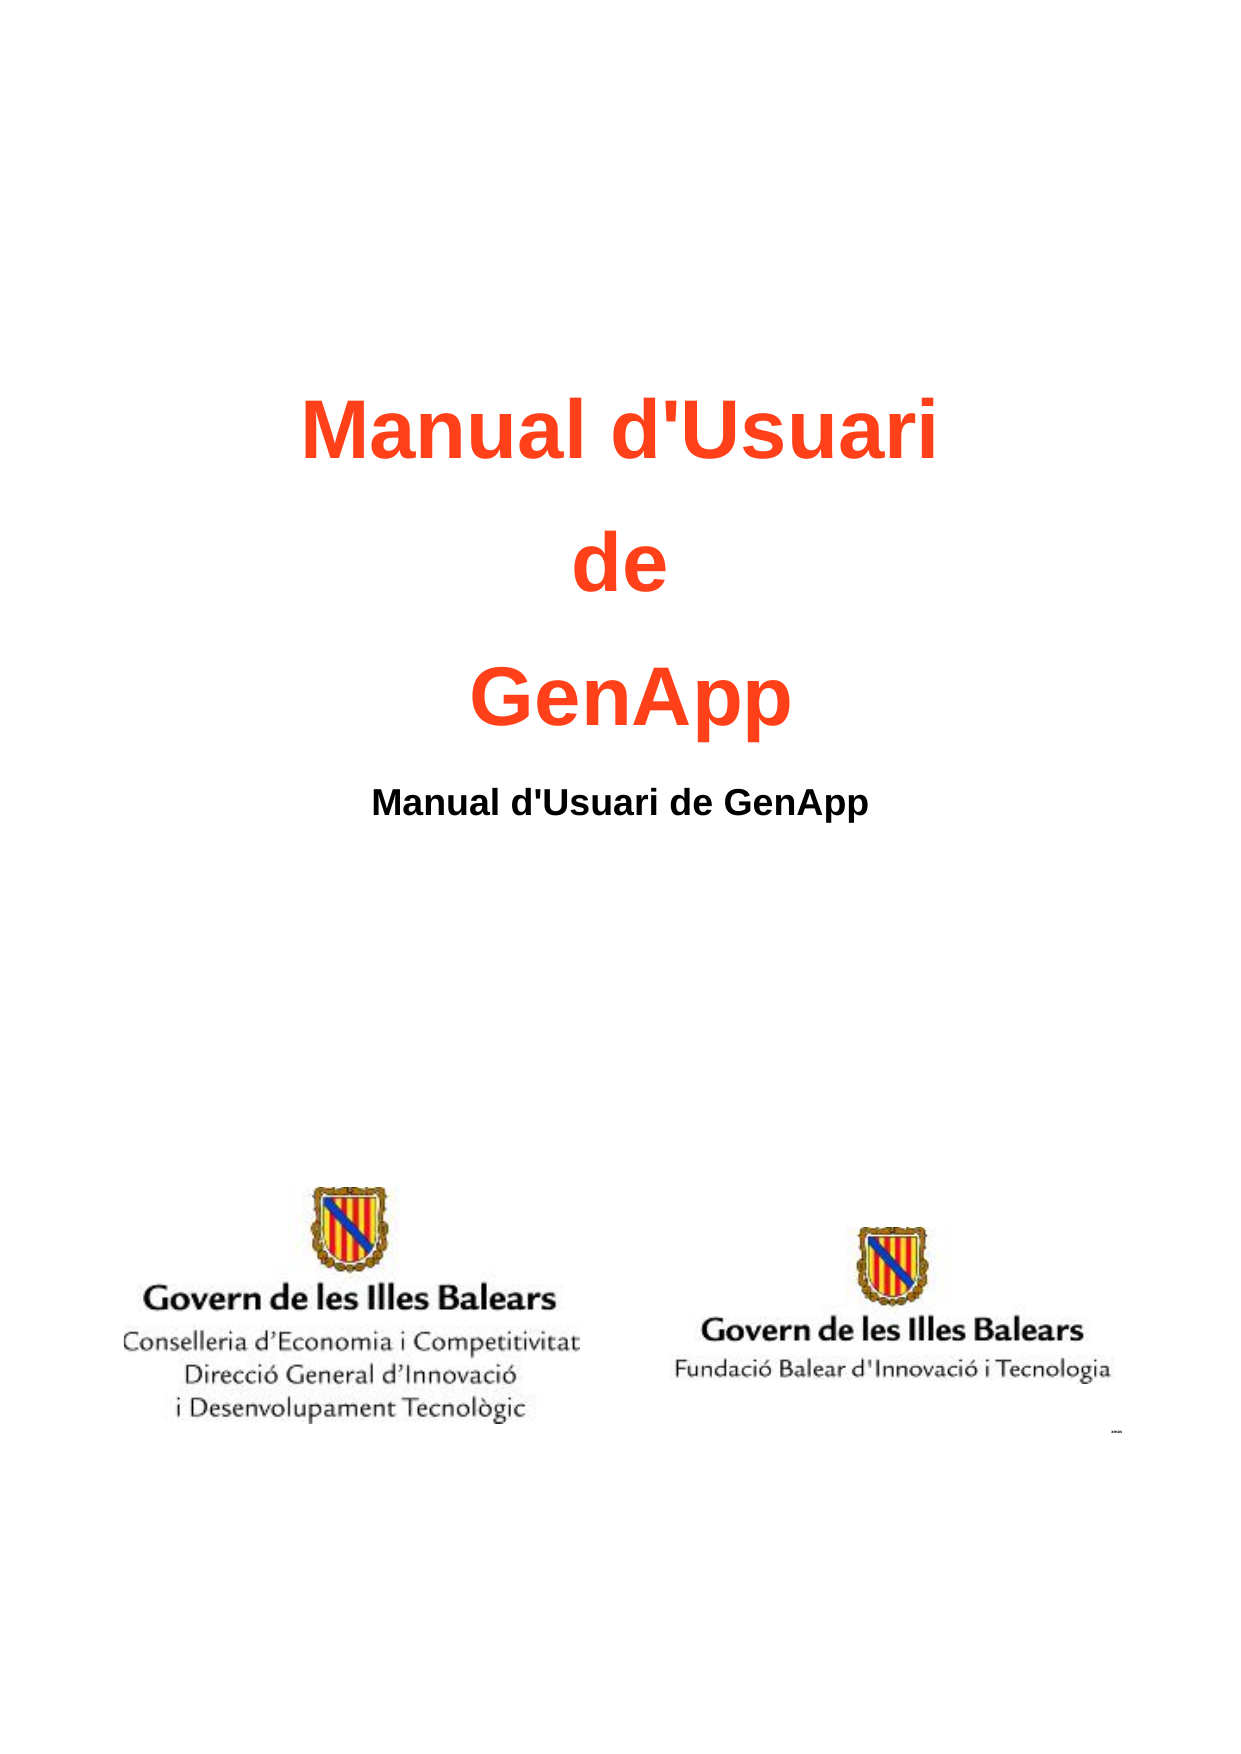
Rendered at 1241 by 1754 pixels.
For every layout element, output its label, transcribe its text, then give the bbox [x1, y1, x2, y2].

table_header [664, 1182, 1122, 1429]
table_header [586, 1182, 664, 1429]
table_header [118, 1182, 586, 1429]
picture [123, 1187, 580, 1424]
text xmas [118, 1429, 1122, 1435]
subtitle Manual d'Usuari de GenApp [118, 780, 1122, 823]
title Manual d'Usuari [118, 380, 1122, 476]
title de [118, 514, 1122, 609]
picture [669, 1227, 1117, 1384]
title GenApp [118, 647, 1122, 743]
